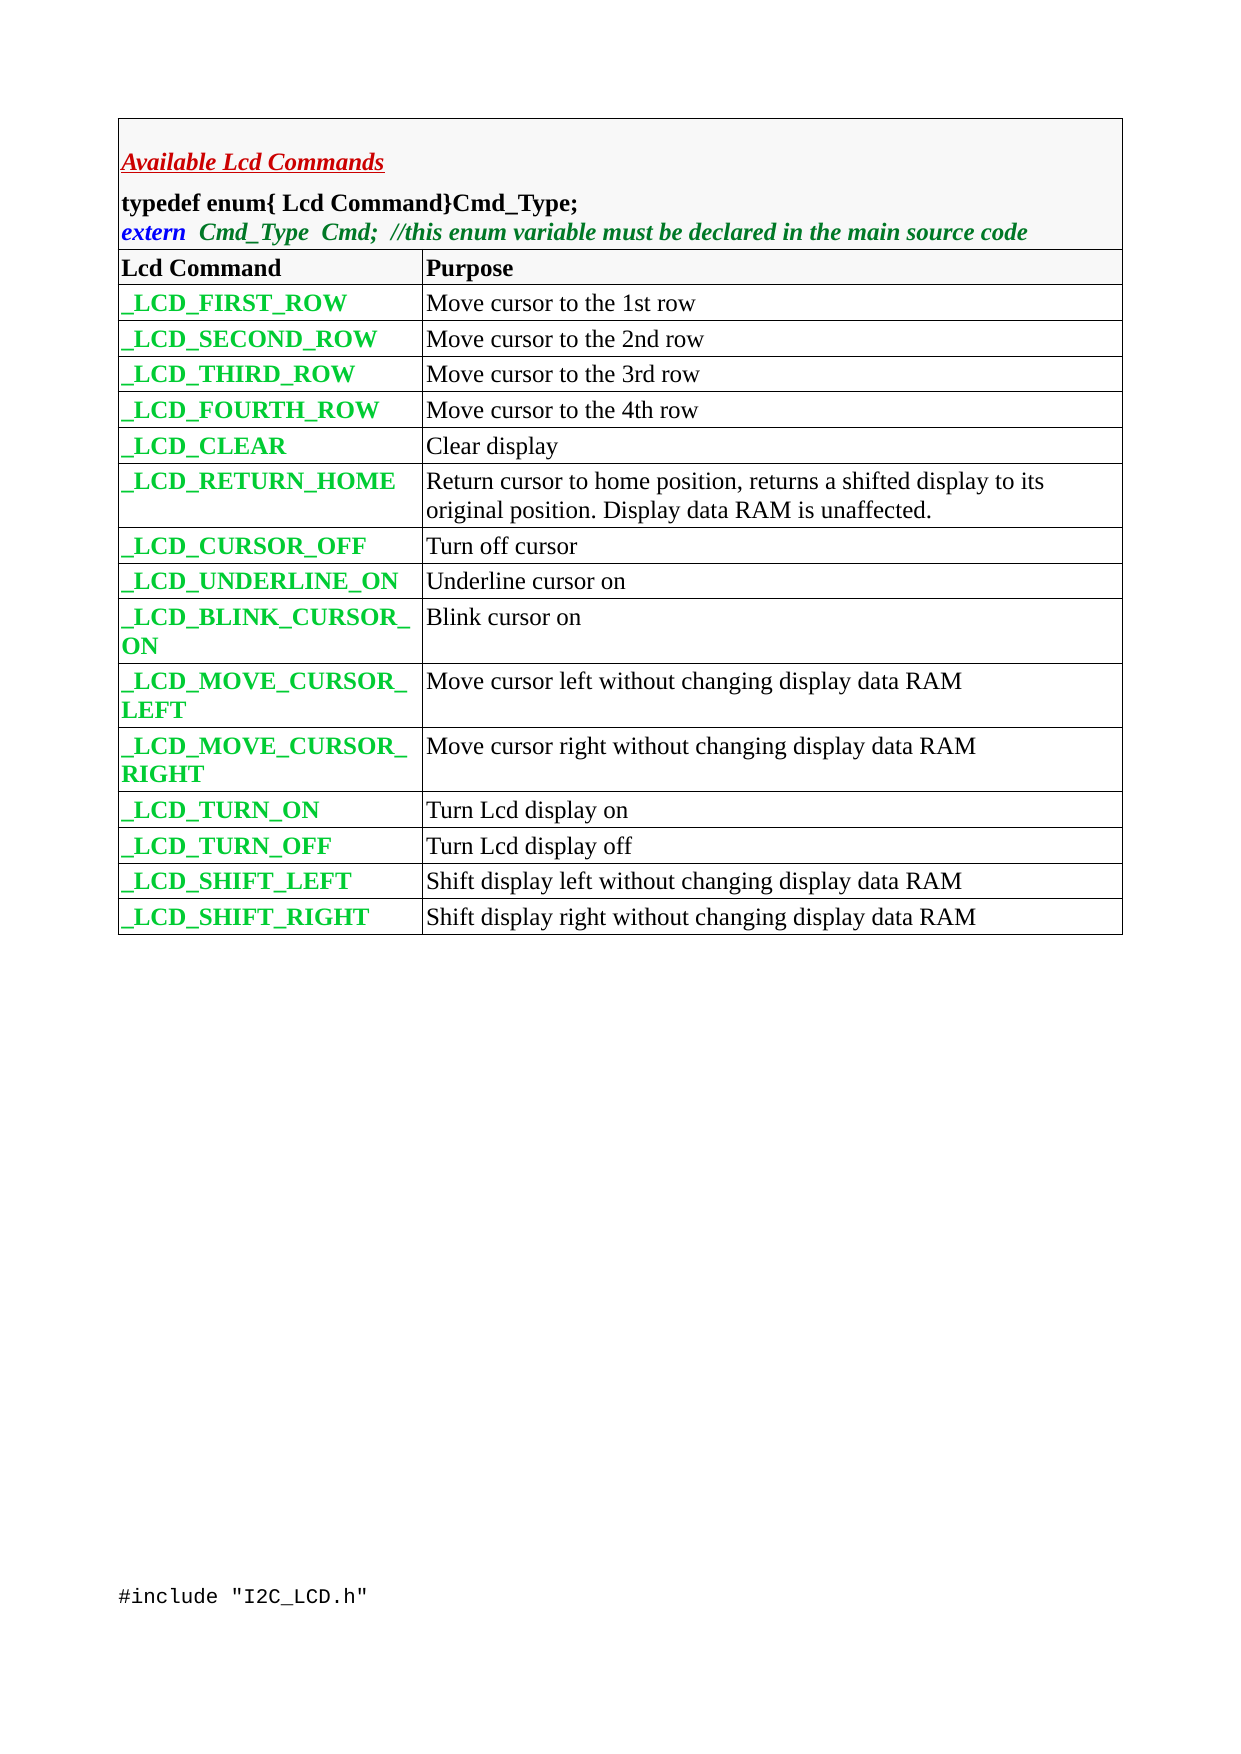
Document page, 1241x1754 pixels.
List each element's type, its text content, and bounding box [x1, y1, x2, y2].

table_cell Turn Lcd display off [423, 828, 1122, 862]
table_cell Shift display left without changing display data RAM [423, 864, 1122, 898]
table_cell Move cursor right without changing display data RAM [423, 728, 1122, 791]
table_cell Turn Lcd display on [423, 792, 1122, 827]
table_cell _LCD_RETURN_HOME [119, 464, 422, 527]
table_cell Turn off cursor [423, 528, 1122, 562]
table_cell _LCD_UNDERLINE_ON [119, 564, 422, 598]
table_cell _LCD_CURSOR_OFF [119, 528, 422, 562]
table_cell _LCD_BLINK_CURSOR_ON [119, 599, 422, 662]
table_cell Move cursor to the 4th row [423, 392, 1122, 427]
table_cell Move cursor to the 1st row [423, 285, 1122, 320]
text #include "I2C_LCD.h" [118, 1586, 1122, 1609]
table_cell Return cursor to home position, returns a shifted display to its original position. Display data RAM is unaffected. [423, 464, 1122, 527]
table_cell _LCD_SHIFT_LEFT [119, 864, 422, 898]
table_cell Lcd Command [119, 250, 422, 284]
table_cell _LCD_THIRD_ROW [119, 357, 422, 391]
table_header Available Lcd Commands typedef enum{ Lcd Command}Cmd_Type; extern Cmd_Type Cmd; //this enum variable must be declared in the main source code [119, 119, 1122, 249]
table_cell _LCD_TURN_ON [119, 792, 422, 827]
table_cell _LCD_SHIFT_RIGHT [119, 899, 422, 934]
table_cell Underline cursor on [423, 564, 1122, 598]
table_cell Move cursor to the 3rd row [423, 357, 1122, 391]
table_cell _LCD_MOVE_CURSOR_LEFT [119, 664, 422, 727]
table_cell _LCD_FIRST_ROW [119, 285, 422, 320]
table_cell _LCD_SECOND_ROW [119, 321, 422, 356]
table_cell Purpose [423, 250, 1122, 284]
table_cell _LCD_FOURTH_ROW [119, 392, 422, 427]
table_cell _LCD_MOVE_CURSOR_RIGHT [119, 728, 422, 791]
table_cell _LCD_CLEAR [119, 428, 422, 462]
table_cell Move cursor left without changing display data RAM [423, 664, 1122, 727]
table_cell _LCD_TURN_OFF [119, 828, 422, 862]
table_cell Move cursor to the 2nd row [423, 321, 1122, 356]
table_cell Blink cursor on [423, 599, 1122, 662]
table_cell Shift display right without changing display data RAM [423, 899, 1122, 934]
table_cell Clear display [423, 428, 1122, 462]
